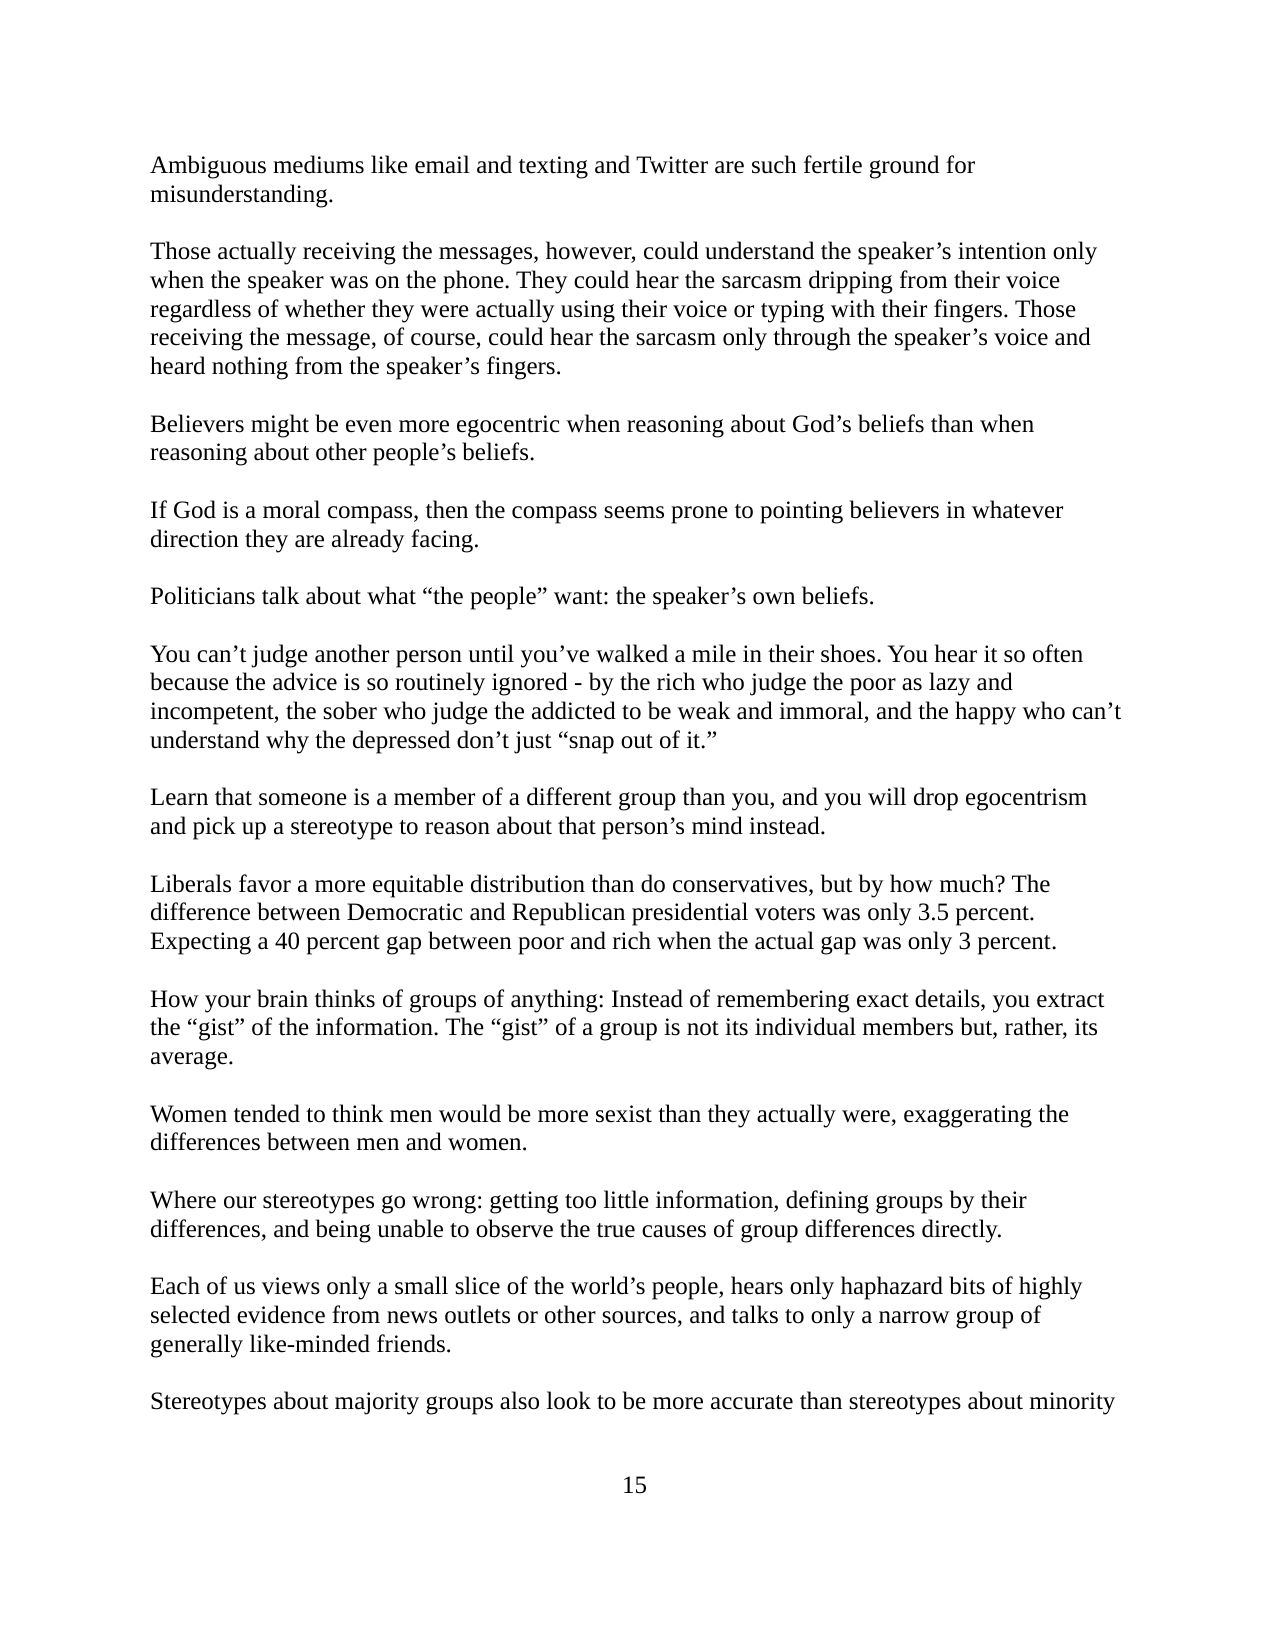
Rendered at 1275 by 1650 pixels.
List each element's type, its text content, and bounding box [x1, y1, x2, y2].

text Ambiguous mediums like email and texting and Twitter are such fertile ground for misunderstanding. Those actually receiving the messages, however, could understand the speaker’s intention only when the speaker was on the phone. They could hear the sarcasm dripping from their voice regardless of whether they were actually using their voice or typing with their fingers. Those receiving the message, of course, could hear the sarcasm only through the speaker’s voice and heard nothing from the speaker’s fingers. Believers might be even more egocentric when reasoning about God’s beliefs than when reasoning about other people’s beliefs. If God is a moral compass, then the compass seems prone to pointing believers in whatever direction they are already facing. Politicians talk about what “the people” want: the speaker’s own beliefs. You can’t judge another person until you’ve walked a mile in their shoes. You hear it so often because the advice is so routinely ignored - by the rich who judge the poor as lazy and incompetent, the sober who judge the addicted to be weak and immoral, and the happy who can’t understand why the depressed don’t just “snap out of it.” Learn that someone is a member of a different group than you, and you will drop egocentrism and pick up a stereotype to reason about that person’s mind instead. Liberals favor a more equitable distribution than do conservatives, but by how much? The difference between Democratic and Republican presidential voters was only 3.5 percent. Expecting a 40 percent gap between poor and rich when the actual gap was only 3 percent. How your brain thinks of groups of anything: Instead of remembering exact details, you extract the “gist” of the information. The “gist” of a group is not its individual members but, rather, its average. Women tended to think men would be more sexist than they actually were, exaggerating the differences between men and women. Where our stereotypes go wrong: getting too little information, defining groups by their differences, and being unable to observe the true causes of group differences directly. Each of us views only a small slice of the world’s people, hears only haphazard bits of highly selected evidence from news outlets or other sources, and talks to only a narrow group of generally like-minded friends. Stereotypes about majority groups also look to be more accurate than stereotypes about minority [150, 150, 1125, 1415]
